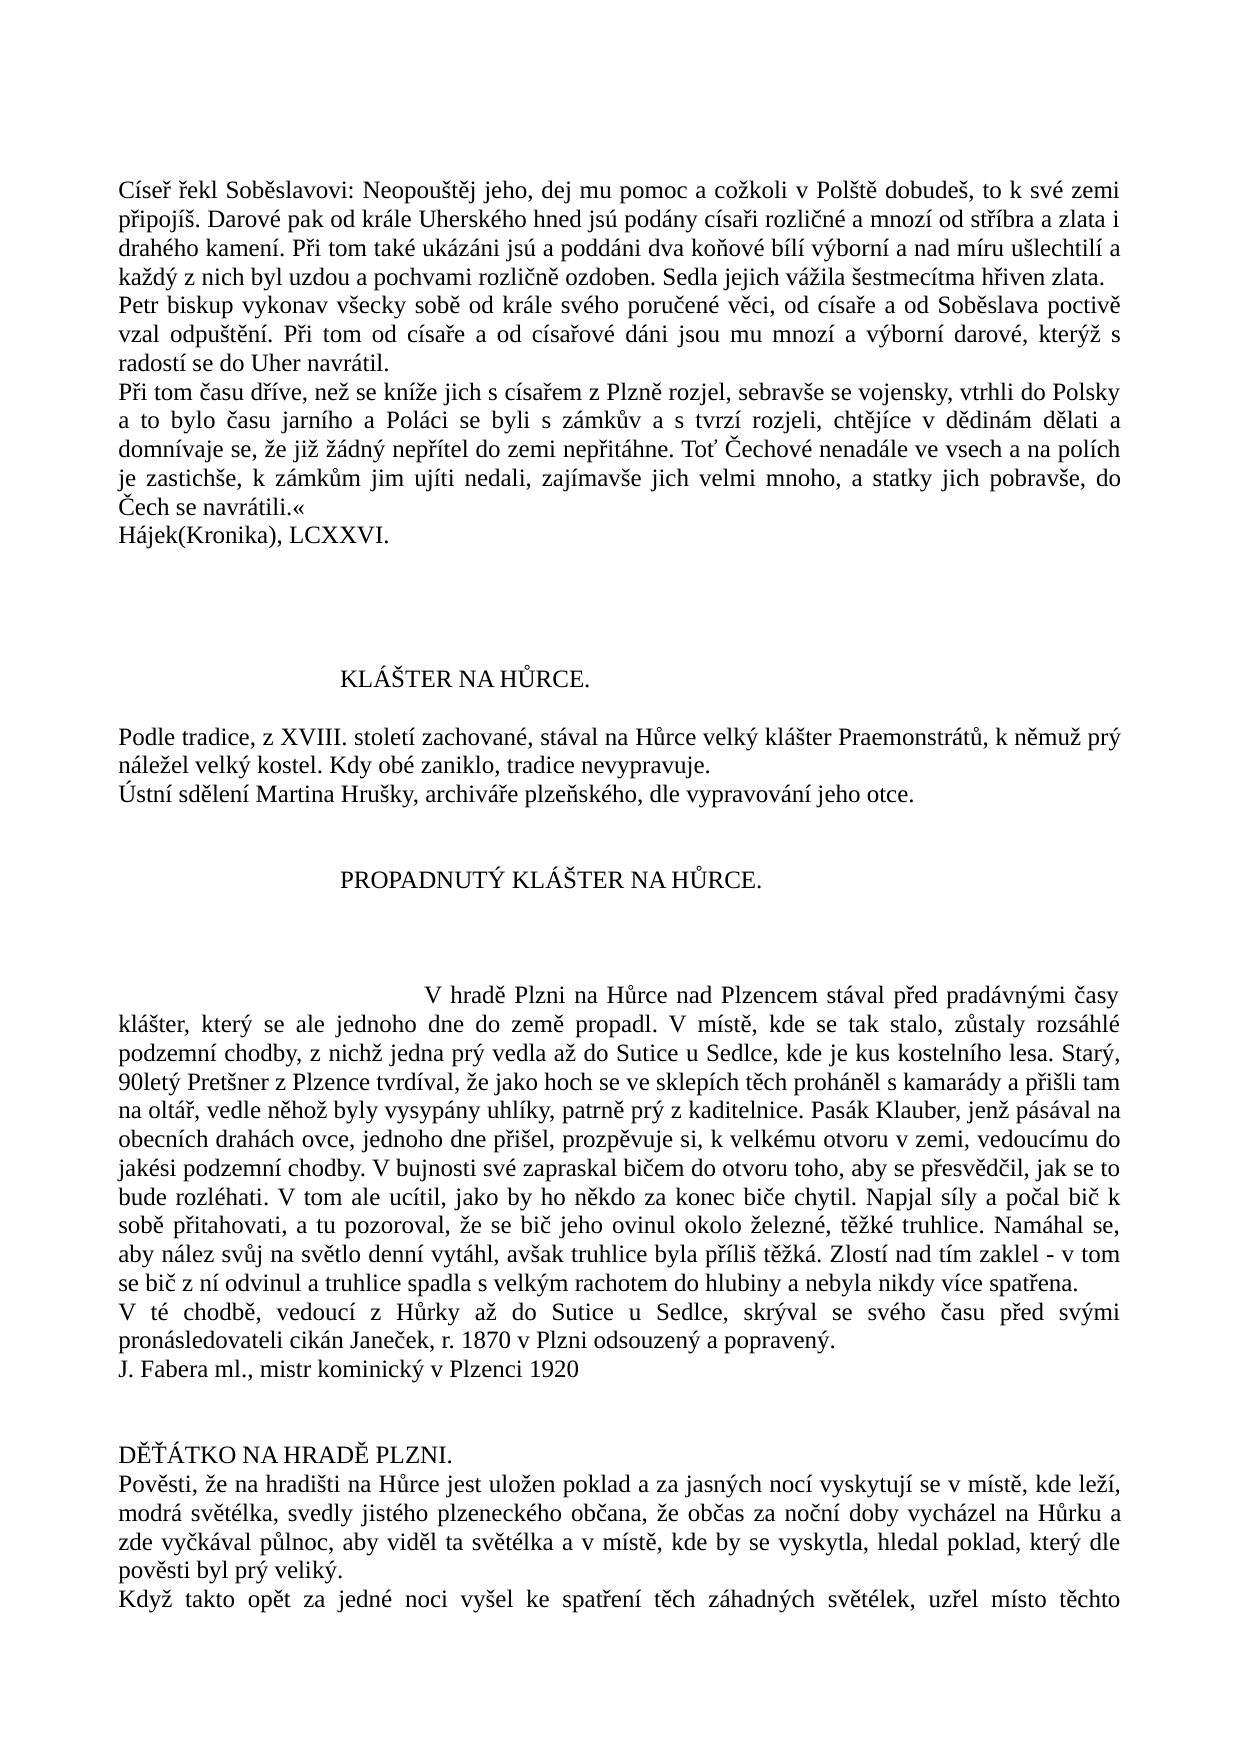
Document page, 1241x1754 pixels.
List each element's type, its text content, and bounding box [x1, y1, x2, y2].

text J. Fabera ml., mistr kominický v Plzenci 1920 [118, 1354, 1122, 1383]
text KLÁŠTER NA HŮRCE. [118, 664, 1122, 693]
text Když takto opět za jedné noci vyšel ke spatření těch záhadných světélek, uzřel místo těchto [118, 1584, 1122, 1613]
text Při tom času dříve, než se kníže jich s císařem z Plzně rozjel, sebravše se vojensky, vtrhli do Polsky a to bylo času jarního a Poláci se byli s zámkův a s tvrzí rozjeli, chtějíce v dědinám dělati a domnívaje se, že již žádný nepřítel do zemi nepřitáhne. Toť Čechové nenadále ve vsech a na polích je zastichše, k zámkům jim ujíti nedali, zajímavše jich velmi mnoho, a statky jich pobravše, do Čech se navrátili.« [118, 377, 1122, 521]
text Hájek(Kronika), LCXXVI. [118, 521, 1122, 549]
text V hradě Plzni na Hůrce nad Plzencem stával před pradávnými časy klášter, který se ale jednoho dne do země propadl. V místě, kde se tak stalo, zůstaly rozsáhlé podzemní chodby, z nichž jedna prý vedla až do Sutice u Sedlce, kde je kus kostelního lesa. Starý, 90letý Pretšner z Plzence tvrdíval, že jako hoch se ve sklepích těch proháněl s kamarády a přišli tam na oltář, vedle něhož byly vysypány uhlíky, patrně prý z kaditelnice. Pasák Klauber, jenž pásával na obecních drahách ovce, jednoho dne přišel, prozpěvuje si, k velkému otvoru v zemi, vedoucímu do jakési podzemní chodby. V bujnosti své zapraskal bičem do otvoru toho, aby se přesvědčil, jak se to bude rozléhati. V tom ale ucítil, jako by ho někdo za konec biče chytil. Napjal síly a počal bič k sobě přitahovati, a tu pozoroval, že se bič jeho ovinul okolo železné, těžké truhlice. Namáhal se, aby nález svůj na světlo denní vytáhl, avšak truhlice byla příliš těžká. Zlostí nad tím zaklel - v tom se bič z ní odvinul a truhlice spadla s velkým rachotem do hlubiny a nebyla nikdy více spatřena. [118, 981, 1122, 1297]
text DĚŤÁTKO NA HRADĚ PLZNI. [118, 1441, 1122, 1469]
text Petr biskup vykonav všecky sobě od krále svého poručené věci, od císaře a od Soběslava poctivě vzal odpuštění. Při tom od císaře a od císařové dáni jsou mu mnozí a výborní darové, kterýž s radostí se do Uher navrátil. [118, 291, 1122, 377]
text Císeř řekl Soběslavovi: Neopouštěj jeho, dej mu pomoc a cožkoli v Polště dobudeš, to k své zemi připojíš. Darové pak od krále Uherského hned jsú podány císaři rozličné a mnozí od stříbra a zlata i drahého kamení. Při tom také ukázáni jsú a poddáni dva koňové bílí výborní a nad míru ušlechtilí a každý z nich byl uzdou a pochvami rozličně ozdoben. Sedla jejich vážila šestmecítma hřiven zlata. [118, 176, 1122, 291]
text Ústní sdělení Martina Hrušky, archiváře plzeňského, dle vypravování jeho otce. [118, 779, 1122, 808]
text Podle tradice, z XVIII. století zachované, stával na Hůrce velký klášter Praemonstrátů, k němuž prý náležel velký kostel. Kdy obé zaniklo, tradice nevypravuje. [118, 722, 1122, 779]
text Pověsti, že na hradišti na Hůrce jest uložen poklad a za jasných nocí vyskytují se v místě, kde leží, modrá světélka, svedly jistého plzeneckého občana, že občas za noční doby vycházel na Hůrku a zde vyčkával půlnoc, aby viděl ta světélka a v místě, kde by se vyskytla, hledal poklad, který dle pověsti byl prý veliký. [118, 1469, 1122, 1584]
text PROPADNUTÝ KLÁŠTER NA HŮRCE. [118, 866, 1122, 894]
text V té chodbě, vedoucí z Hůrky až do Sutice u Sedlce, skrýval se svého času před svými pronásledovateli cikán Janeček, r. 1870 v Plzni odsouzený a popravený. [118, 1297, 1122, 1354]
